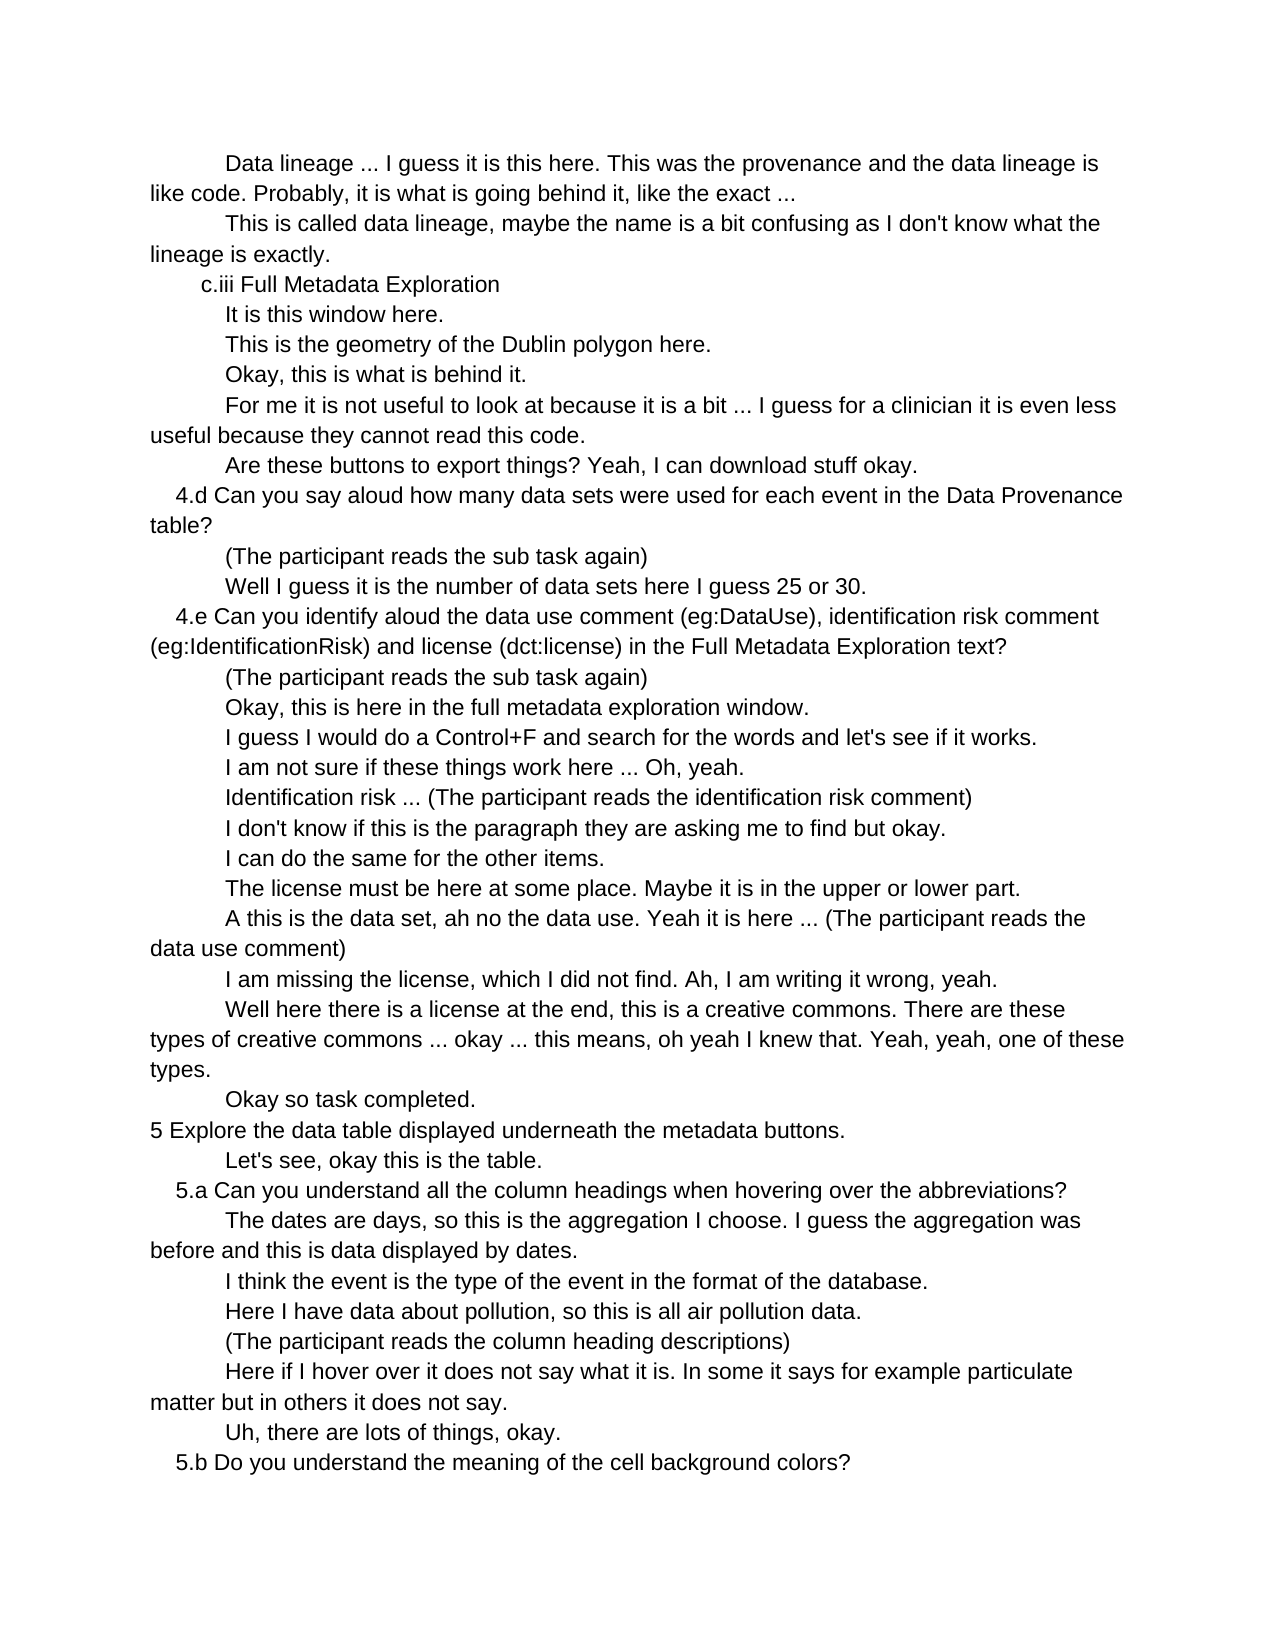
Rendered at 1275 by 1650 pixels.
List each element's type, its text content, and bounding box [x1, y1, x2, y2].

text Well here there is a license at the end, this is a creative commons. There are these types of creative commons ... okay ... this means, oh yeah I knew that. Yeah, yeah, one of these types. [150, 996, 1125, 1083]
text Identification risk ... (The participant reads the identification risk comment) [150, 784, 1125, 811]
text I am missing the license, which I did not find. Ah, I am writing it wrong, yeah. [150, 966, 1125, 992]
text It is this window here. [150, 301, 1125, 327]
text Okay, this is what is behind it. [150, 361, 1125, 388]
text Okay so task completed. [150, 1086, 1125, 1113]
text (The participant reads the column heading descriptions) [150, 1328, 1125, 1354]
text 5.a Can you understand all the column headings when hovering over the abbreviations? [150, 1177, 1125, 1203]
text I don't know if this is the paragraph they are asking me to find but okay. [150, 814, 1125, 841]
text c.iii Full Metadata Exploration [150, 271, 1125, 297]
text For me it is not useful to look at because it is a bit ... I guess for a clinician it is even less useful because they cannot read this code. [150, 392, 1125, 448]
text 4.d Can you say aloud how many data sets were used for each event in the Data Provenance table? [150, 482, 1125, 539]
text The license must be here at some place. Maybe it is in the upper or lower part. [150, 875, 1125, 901]
text I think the event is the type of the event in the format of the database. [150, 1268, 1125, 1294]
text Okay, this is here in the full metadata exploration window. [150, 694, 1125, 720]
text Here I have data about pollution, so this is all air pollution data. [150, 1298, 1125, 1324]
text Uh, there are lots of things, okay. [150, 1419, 1125, 1445]
text I guess I would do a Control+F and search for the words and let's see if it works. [150, 724, 1125, 750]
text This is the geometry of the Dublin polygon here. [150, 331, 1125, 358]
text I am not sure if these things work here ... Oh, yeah. [150, 754, 1125, 781]
text Here if I hover over it does not say what it is. In some it says for example particulate matter but in others it does not say. [150, 1358, 1125, 1415]
text Well I guess it is the number of data sets here I guess 25 or 30. [150, 573, 1125, 599]
text 5.b Do you understand the meaning of the cell background colors? [150, 1449, 1125, 1475]
text The dates are days, so this is the aggregation I choose. I guess the aggregation was before and this is data displayed by dates. [150, 1207, 1125, 1264]
text Data lineage ... I guess it is this here. This was the provenance and the data lineage is like code. Probably, it is what is going behind it, like the exact ... [150, 150, 1125, 207]
text Let's see, okay this is the table. [150, 1147, 1125, 1173]
text This is called data lineage, maybe the name is a bit confusing as I don't know what the lineage is exactly. [150, 210, 1125, 267]
text 5 Explore the data table displayed underneath the metadata buttons. [150, 1117, 1125, 1143]
text A this is the data set, ah no the data use. Yeah it is here ... (The participant reads the data use comment) [150, 905, 1125, 962]
text 4.e Can you identify aloud the data use comment (eg:DataUse), identification risk comment (eg:IdentificationRisk) and license (dct:license) in the Full Metadata Exploration text? [150, 603, 1125, 660]
text Are these buttons to export things? Yeah, I can download stuff okay. [150, 452, 1125, 478]
text (The participant reads the sub task again) [150, 543, 1125, 569]
text I can do the same for the other items. [150, 845, 1125, 871]
text (The participant reads the sub task again) [150, 663, 1125, 690]
